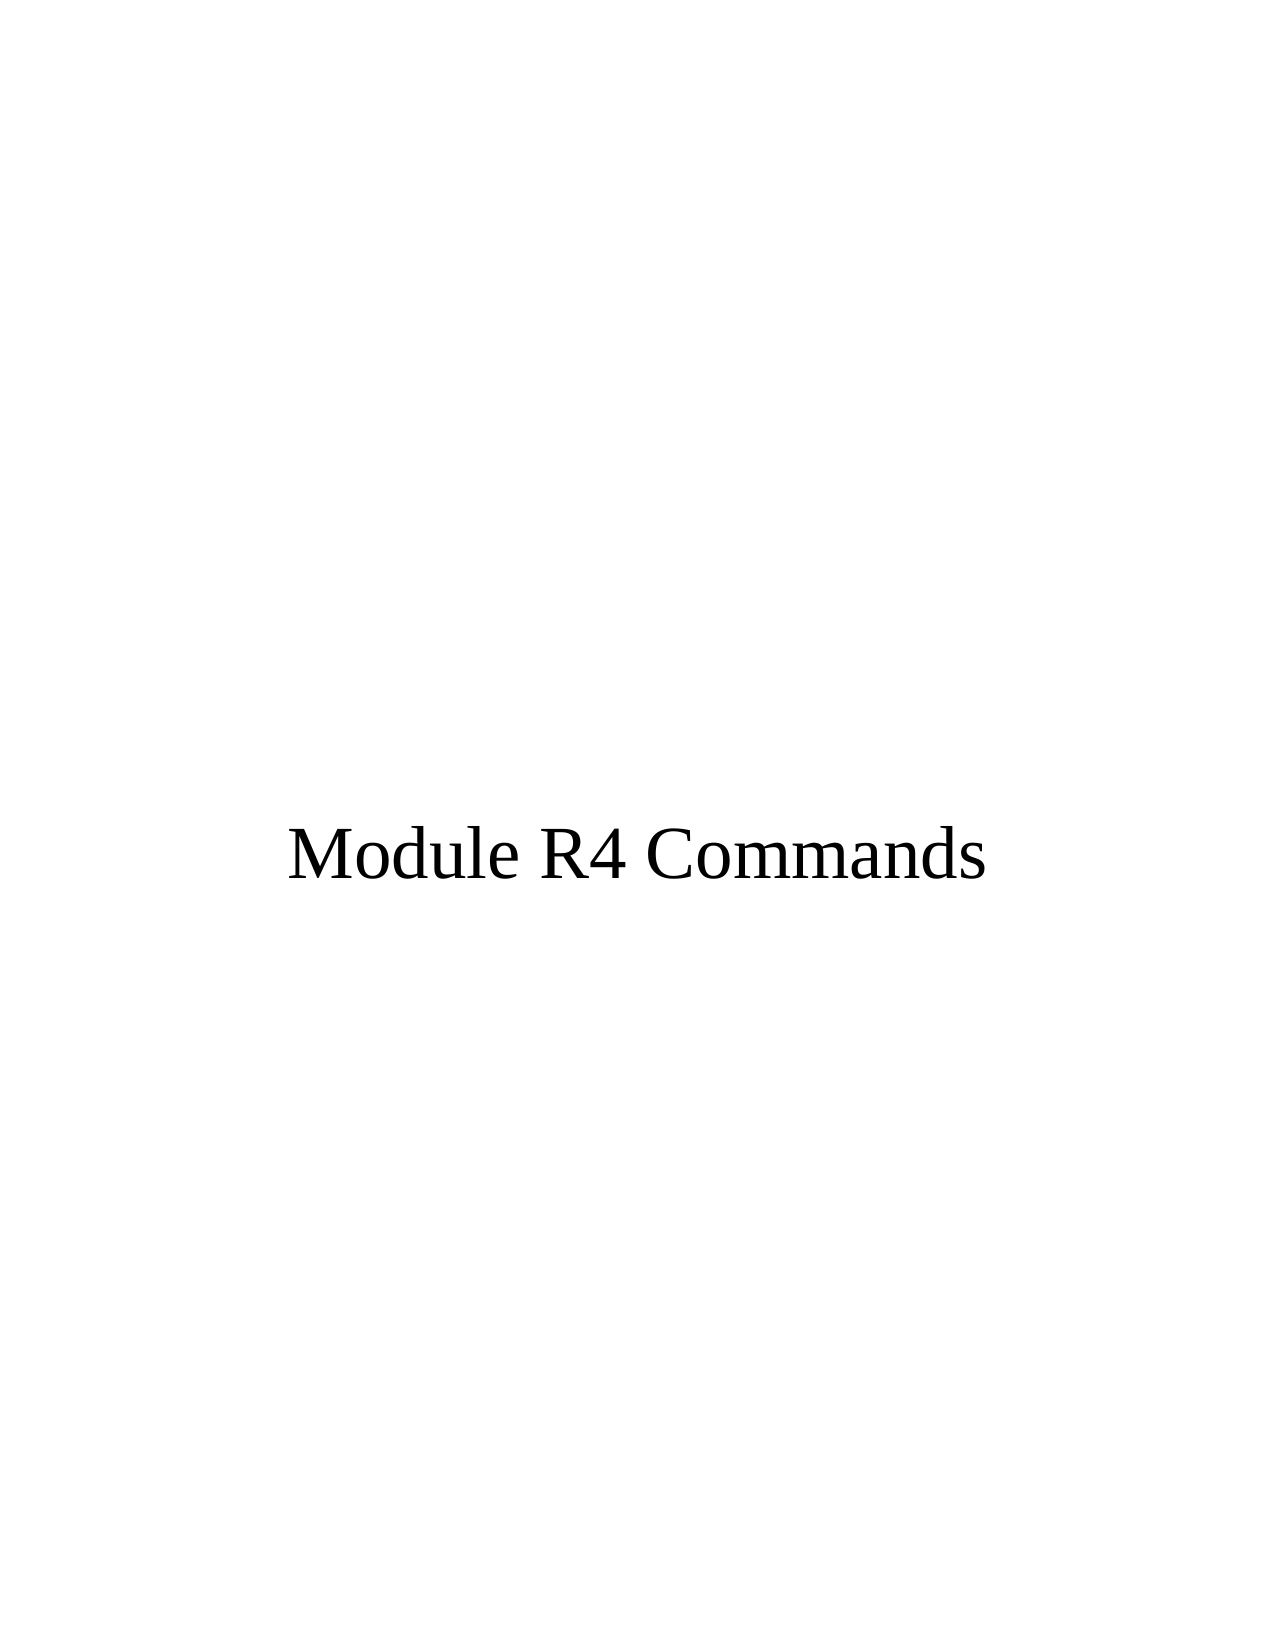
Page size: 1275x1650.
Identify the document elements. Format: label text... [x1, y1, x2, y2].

text Module R4 Commands [118, 808, 1157, 894]
